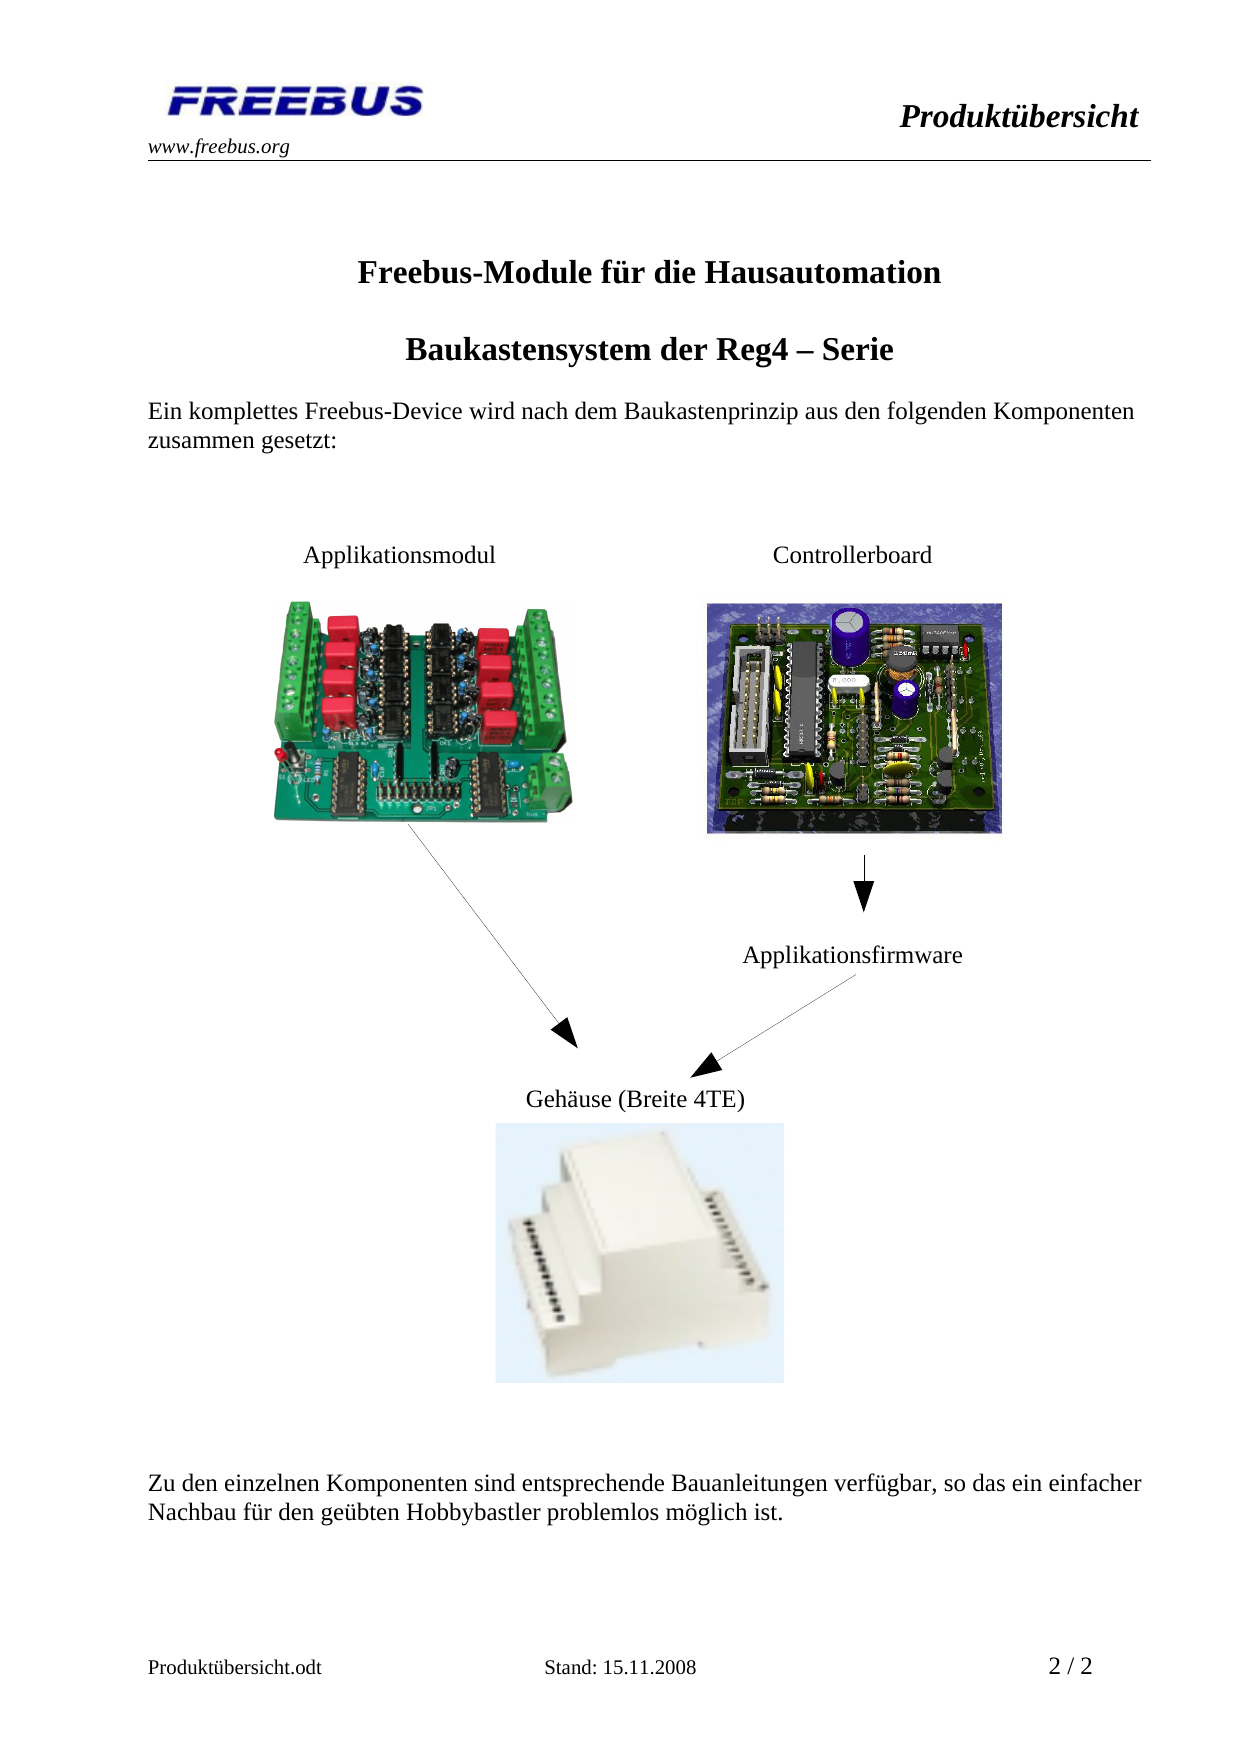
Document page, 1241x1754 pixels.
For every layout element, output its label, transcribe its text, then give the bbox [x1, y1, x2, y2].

picture [164, 82, 424, 118]
text Baukastensystem der Reg4 – Serie [148, 329, 1151, 367]
text Freebus-Module für die Hausautomation [148, 252, 1151, 291]
text Zu den einzelnen Komponenten sind entsprechende Bauanleitungen verfügbar, so das ein einfacher Nachbau für den geübten Hobbybastler problemlos möglich ist. [148, 1468, 1151, 1526]
text Applikationsfirmware [498, 941, 1151, 969]
text Applikationsmodul Controllerboard [148, 540, 1151, 569]
text [148, 941, 516, 969]
picture [273, 601, 573, 824]
text Ein komplettes Freebus-Device wird nach dem Baukastenprinzip aus den folgenden Komponenten zusammen gesetzt: [148, 396, 1151, 454]
picture [659, 585, 1053, 855]
text Gehäuse (Breite 4TE) [148, 1084, 1151, 1113]
picture [495, 1123, 785, 1383]
